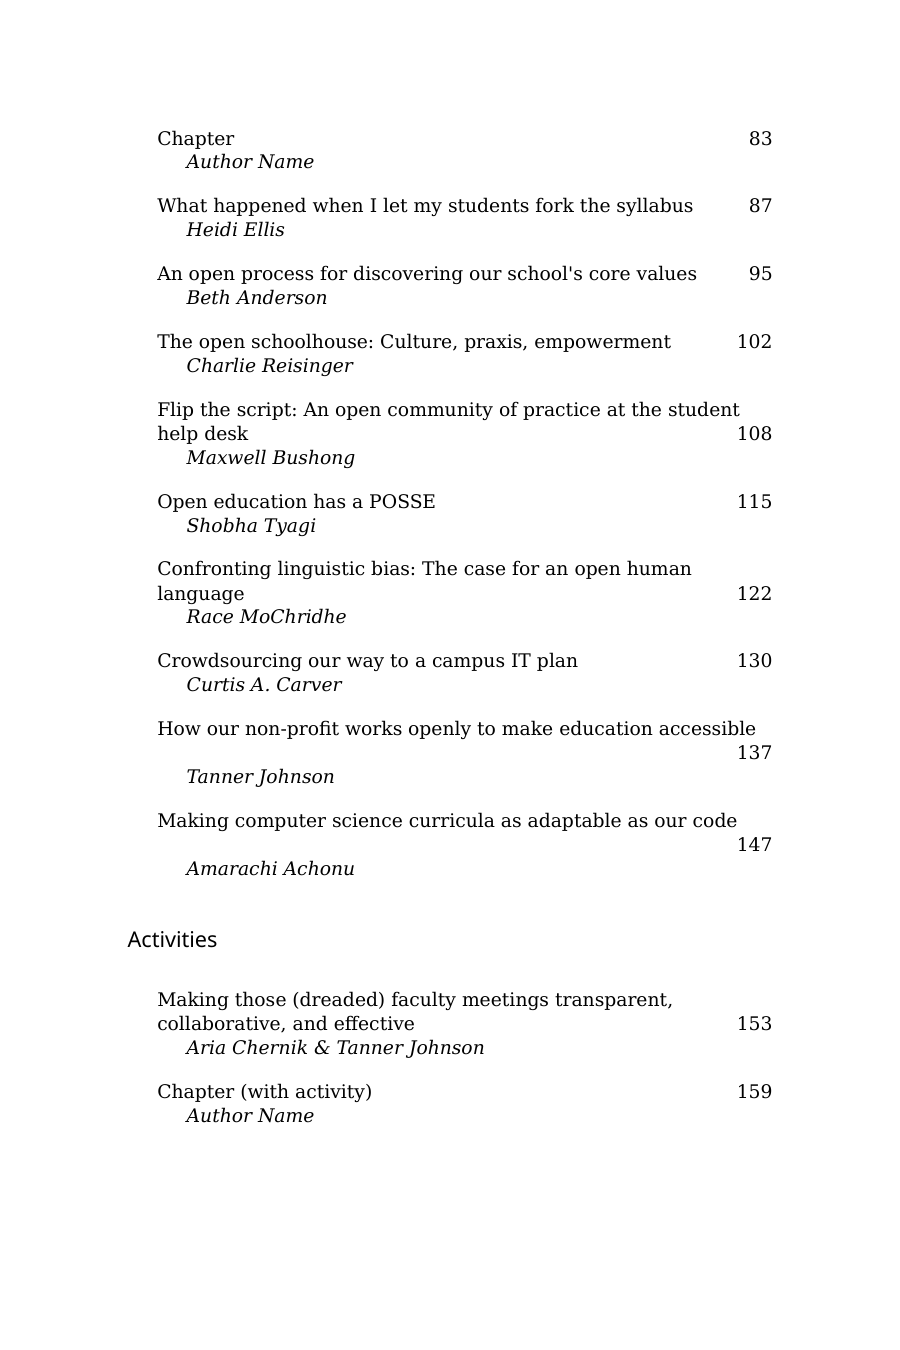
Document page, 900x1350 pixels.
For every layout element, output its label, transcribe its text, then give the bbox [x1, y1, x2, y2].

text Chapter (with activity) 159 [157, 1081, 772, 1103]
text Heidi Ellis [186, 219, 772, 263]
text Curtis A. Carver [186, 674, 772, 718]
text Crowdsourcing our way to a campus IT plan 130 [157, 650, 772, 672]
text Confronting linguistic bias: The case for an open human language 122 [157, 558, 772, 604]
text The open schoolhouse: Culture, praxis, empowerment 102 [157, 331, 772, 353]
text Charlie Reisinger [186, 355, 772, 399]
text Maxwell Bushong [186, 447, 772, 491]
text Open education has a POSSE 115 [157, 491, 772, 512]
text What happened when I let my students fork the syllabus 87 [157, 195, 772, 217]
text Activities [127, 924, 772, 986]
text Flip the script: An open community of practice at the student help desk 108 [157, 399, 772, 445]
text An open process for discovering our school's core values 95 [157, 263, 772, 285]
text Aria Chernik & Tanner Johnson [186, 1037, 772, 1081]
text Shobha Tyagi [186, 515, 772, 558]
text Author Name [186, 1105, 772, 1149]
text Race MoChridhe [186, 607, 772, 650]
text Beth Anderson [186, 287, 772, 331]
text Amarachi Achonu [186, 858, 772, 902]
text Making computer science curricula as adaptable as our code 147 [157, 810, 772, 856]
text Making those (dreaded) faculty meetings transparent, collaborative, and effective 153 [157, 989, 772, 1035]
text Chapter 83 [157, 127, 772, 149]
text How our non-profit works openly to make education accessible 137 [157, 718, 772, 764]
text Tanner Johnson [186, 766, 772, 810]
text Author Name [186, 152, 772, 195]
